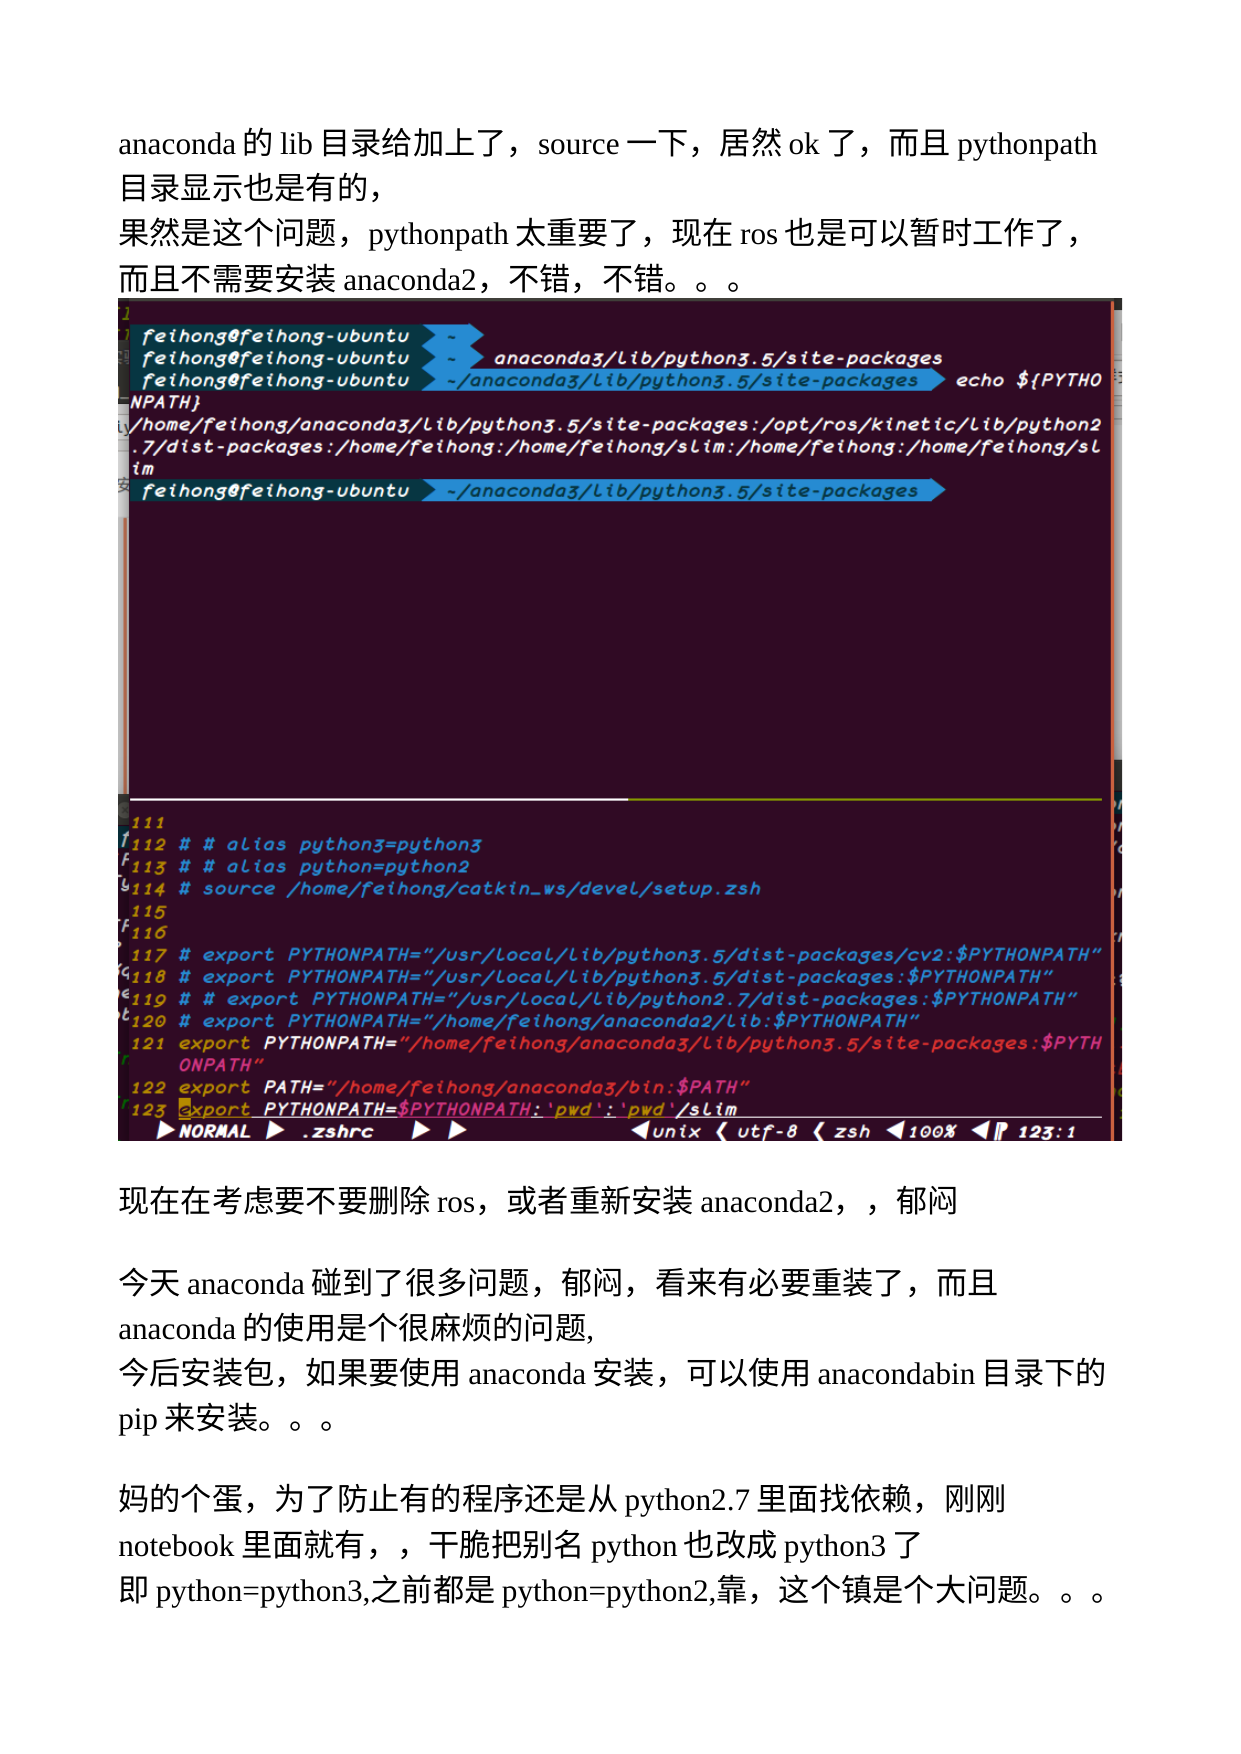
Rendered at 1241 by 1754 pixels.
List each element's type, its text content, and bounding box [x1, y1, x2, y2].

text 果然是这个问题，pythonpath太重要了，现在ros也是可以暂时工作了，而且不需要安装anaconda2，不错，不错。。。 [118, 208, 1122, 298]
text 现在在考虑要不要删除ros，或者重新安装anaconda2，，郁闷 [118, 1177, 1122, 1222]
picture [118, 298, 1123, 1141]
text anaconda的lib目录给加上了，source一下，居然ok了，而且pythonpath目录显示也是有的， [118, 118, 1122, 208]
text 今天anaconda碰到了很多问题，郁闷，看来有必要重装了，而且anaconda的使用是个很麻烦的问题, [118, 1258, 1122, 1348]
text 即python=python3,之前都是python=python2,靠，这个镇是个大问题。。。 [118, 1565, 1122, 1610]
text 今后安装包，如果要使用anaconda安装，可以使用anacondabin目录下的pip来安装。。。 [118, 1348, 1122, 1439]
text 妈的个蛋，为了防止有的程序还是从python2.7里面找依赖，刚刚notebook里面就有，，干脆把别名python也改成python3了 [118, 1474, 1122, 1565]
